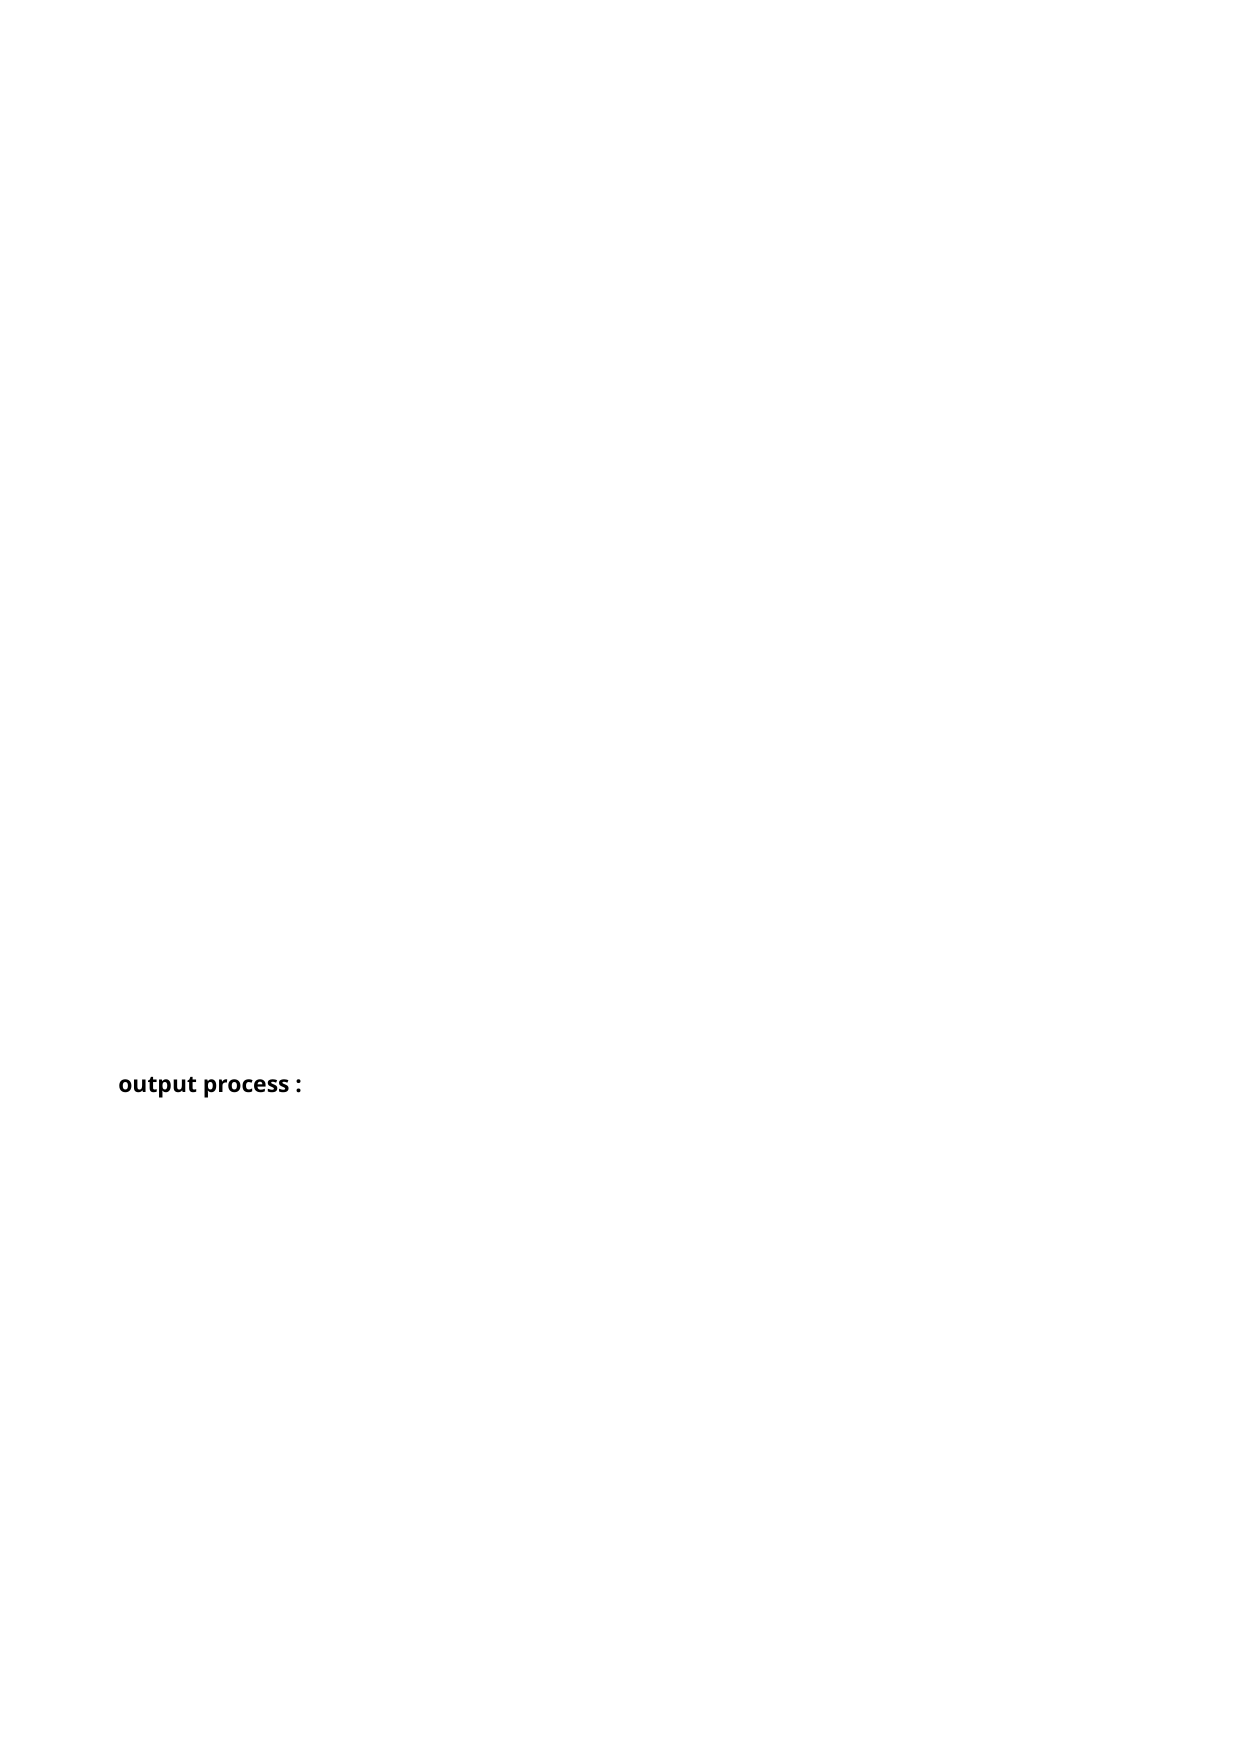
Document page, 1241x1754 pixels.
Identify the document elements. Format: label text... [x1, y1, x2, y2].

text output process : [118, 1068, 1122, 1099]
